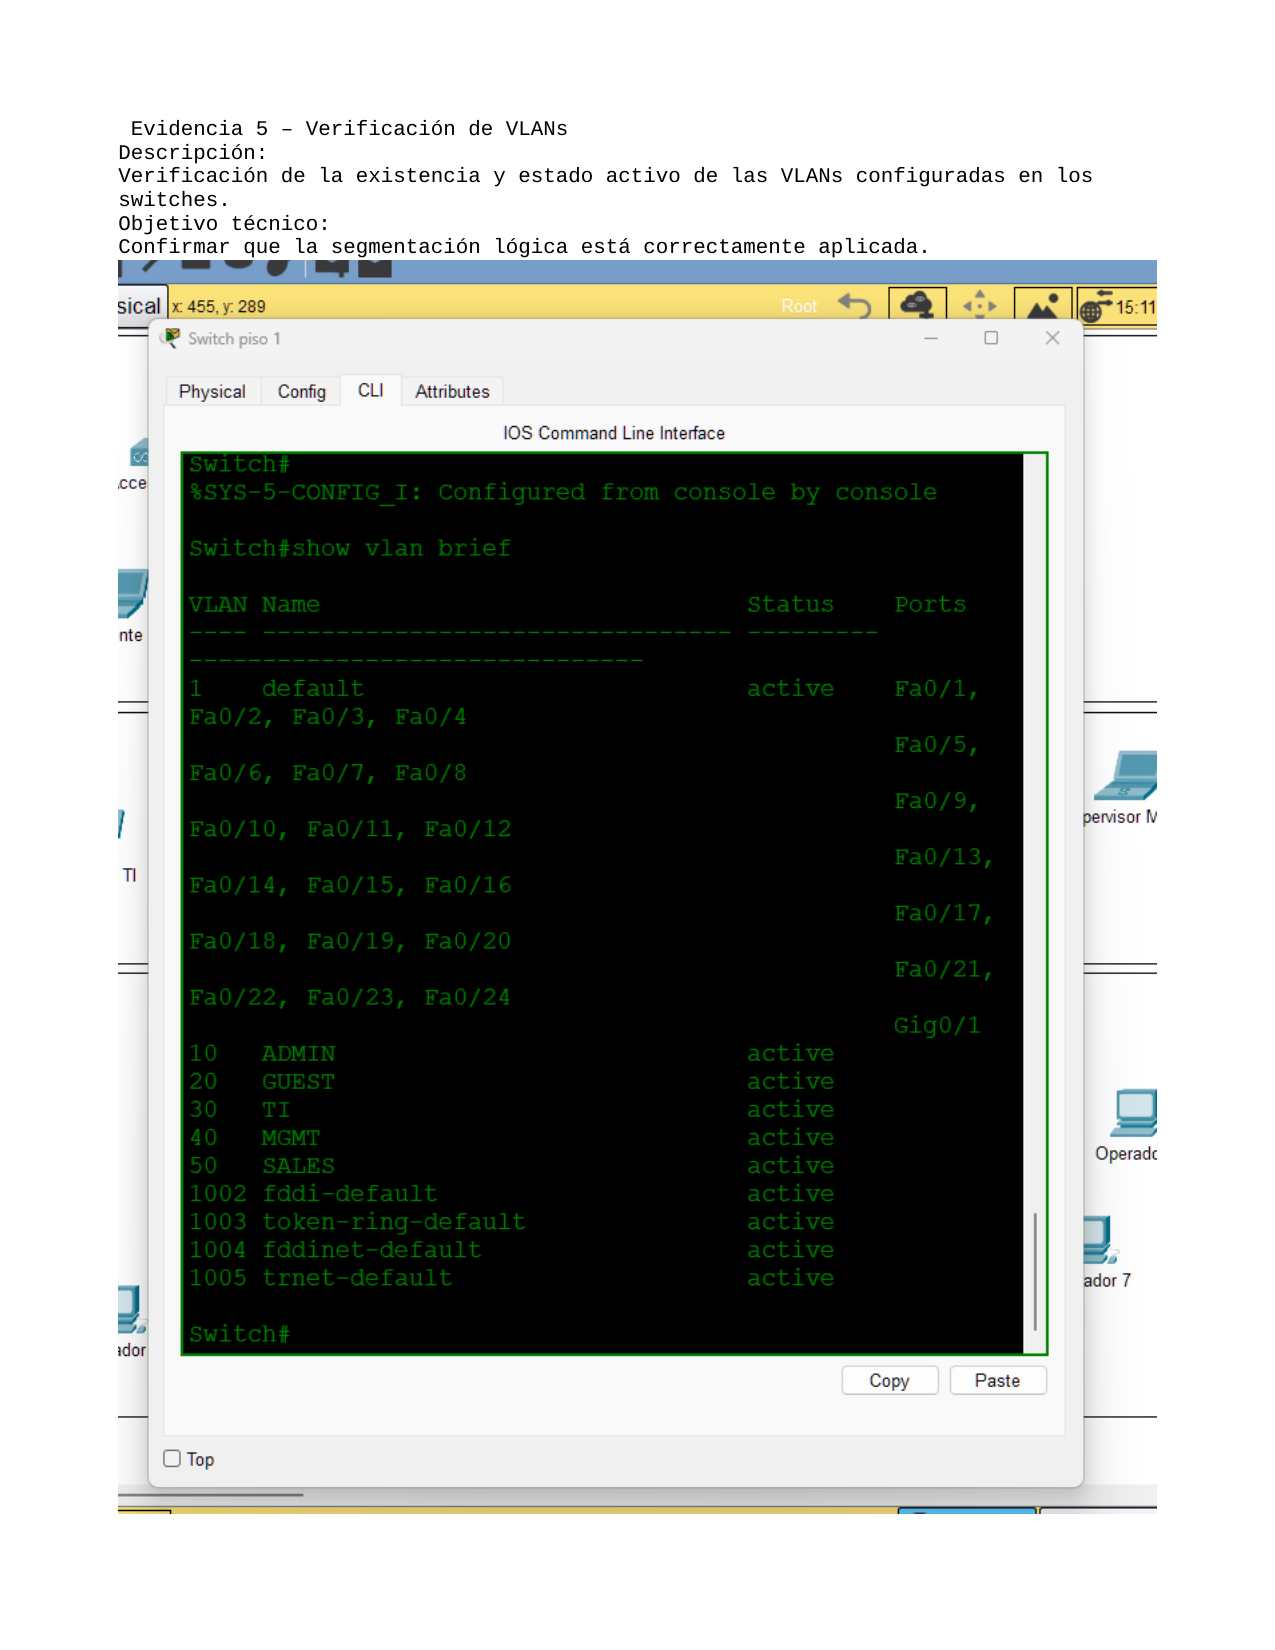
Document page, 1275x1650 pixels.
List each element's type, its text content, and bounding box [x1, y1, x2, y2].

text Evidencia 5 – Verificación de VLANs [118, 118, 1157, 142]
picture [118, 260, 1157, 1514]
text Objetivo técnico: Confirmar que la segmentación lógica está correctamente aplicada. [118, 213, 1157, 260]
text Descripción: Verificación de la existencia y estado activo de las VLANs configuradas en los switches. [118, 142, 1157, 213]
